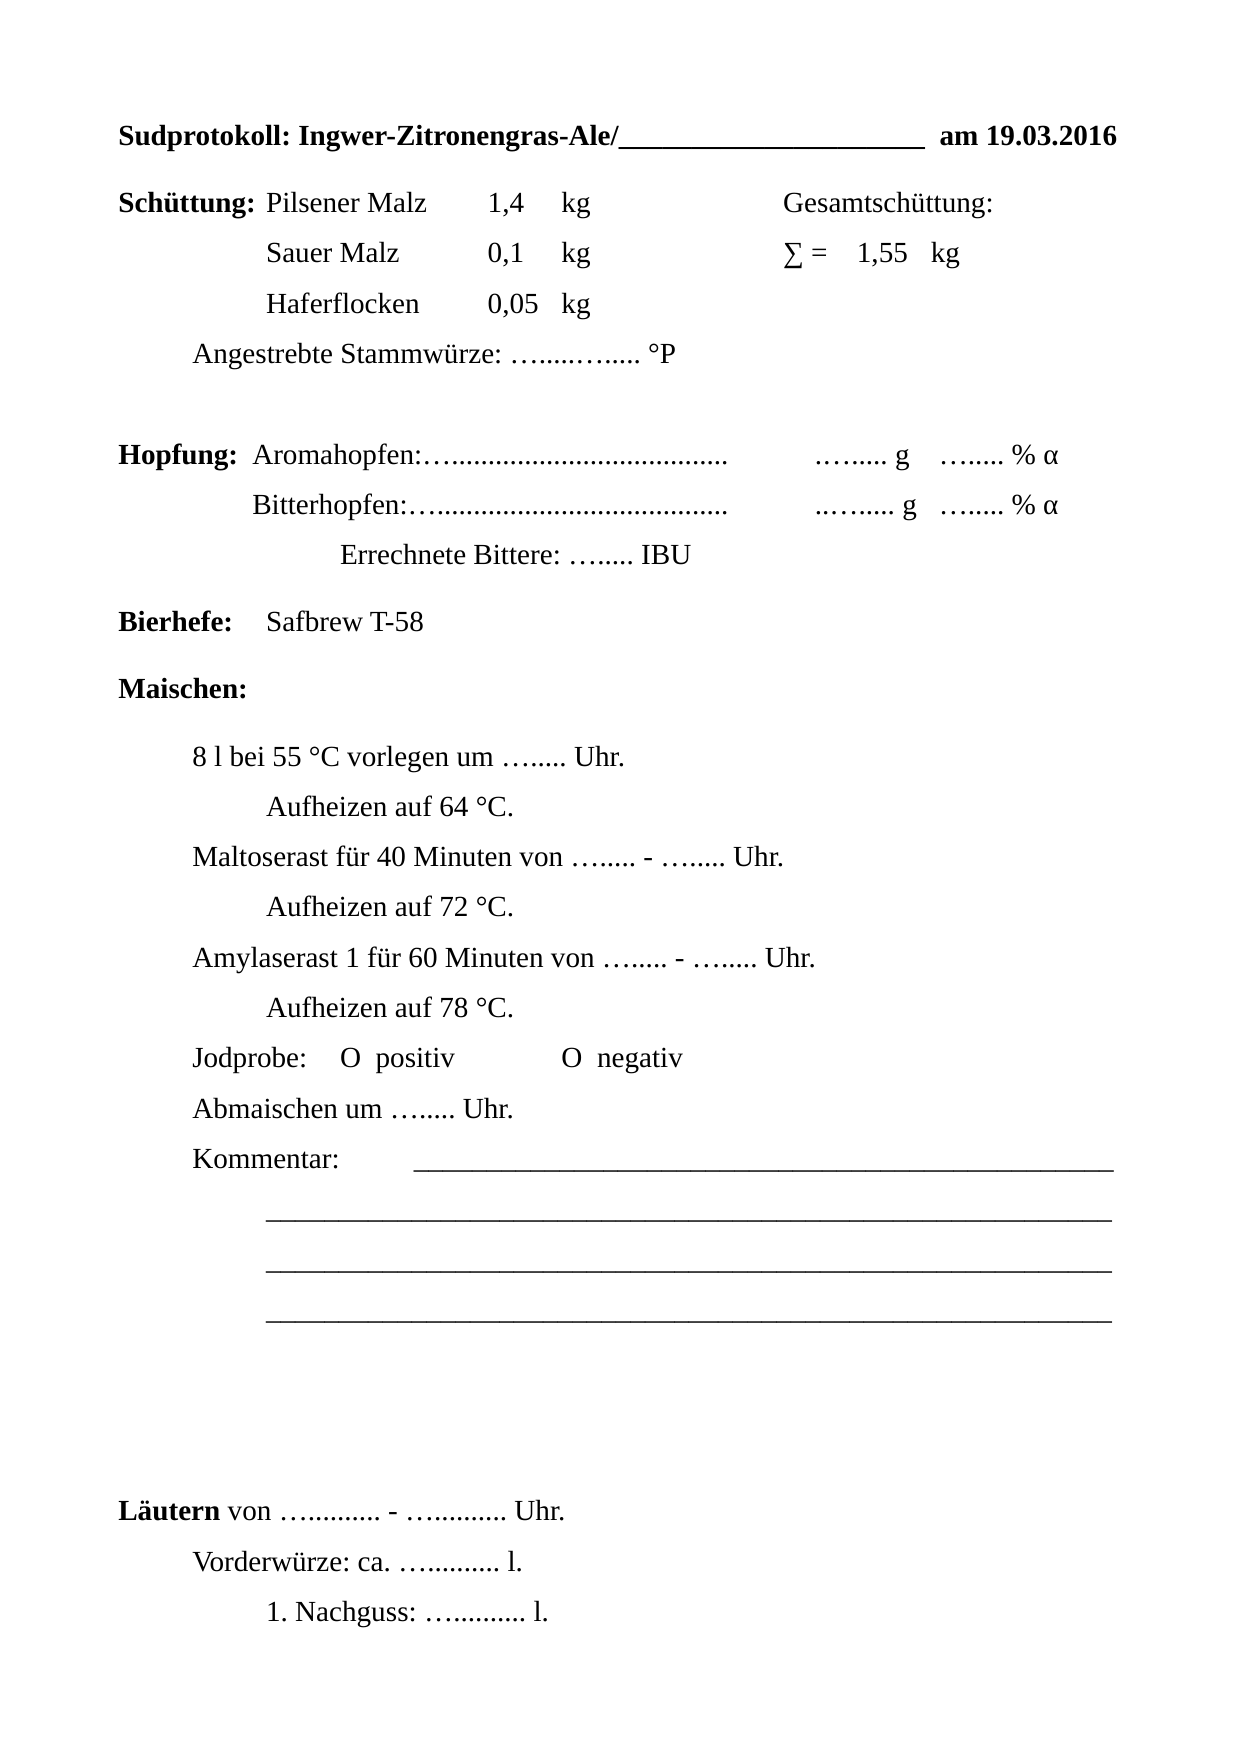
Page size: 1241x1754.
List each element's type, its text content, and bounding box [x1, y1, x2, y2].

text Angestrebte Stammwürze: ….....…..... °P [118, 336, 1122, 370]
text Jodprobe: O positiv O negativ [118, 1041, 1122, 1074]
text Errechnete Bittere: …..... IBU [118, 537, 1122, 571]
text __________________________________________________________ [118, 1242, 1122, 1275]
text Bierhefe: Safbrew T-58 [118, 604, 1122, 638]
text Aufheizen auf 78 °C. [118, 990, 1122, 1024]
text Sauer Malz 0,1 kg ∑ = 1,55 kg [118, 236, 1122, 269]
text Abmaischen um …..... Uhr. [118, 1091, 1122, 1124]
text Schüttung: Pilsener Malz 1,4 kg Gesamtschüttung: [118, 185, 1122, 219]
text Haferflocken 0,05 kg [118, 286, 1122, 319]
text Amylaserast 1 für 60 Minuten von …..... - …..... Uhr. [118, 940, 1122, 973]
text __________________________________________________________ [118, 1191, 1122, 1225]
text Sudprotokoll: Ingwer-Zitronengras-Ale/_____________________ am 19.03.2016 [118, 118, 1122, 152]
text Maischen: [118, 672, 1122, 705]
text Aufheizen auf 72 °C. [118, 889, 1122, 923]
text Kommentar: ________________________________________________ [118, 1141, 1122, 1175]
text Vorderwürze: ca. ….......... l. [118, 1544, 1122, 1577]
text Maltoserast für 40 Minuten von …..... - …..... Uhr. [118, 839, 1122, 873]
text Läutern von ….......... - ….......... Uhr. [118, 1493, 1122, 1527]
text Aufheizen auf 64 °C. [118, 789, 1122, 822]
text 1. Nachguss: ….......... l. [118, 1594, 1122, 1627]
text 8 l bei 55 °C vorlegen um …..... Uhr. [118, 739, 1122, 772]
text Hopfung: Aromahopfen:…...................................... .…..... g …..... % α Bitterhopfen:…........................................ ..…..... g …..... % α [118, 437, 1122, 521]
text __________________________________________________________ [118, 1292, 1122, 1326]
